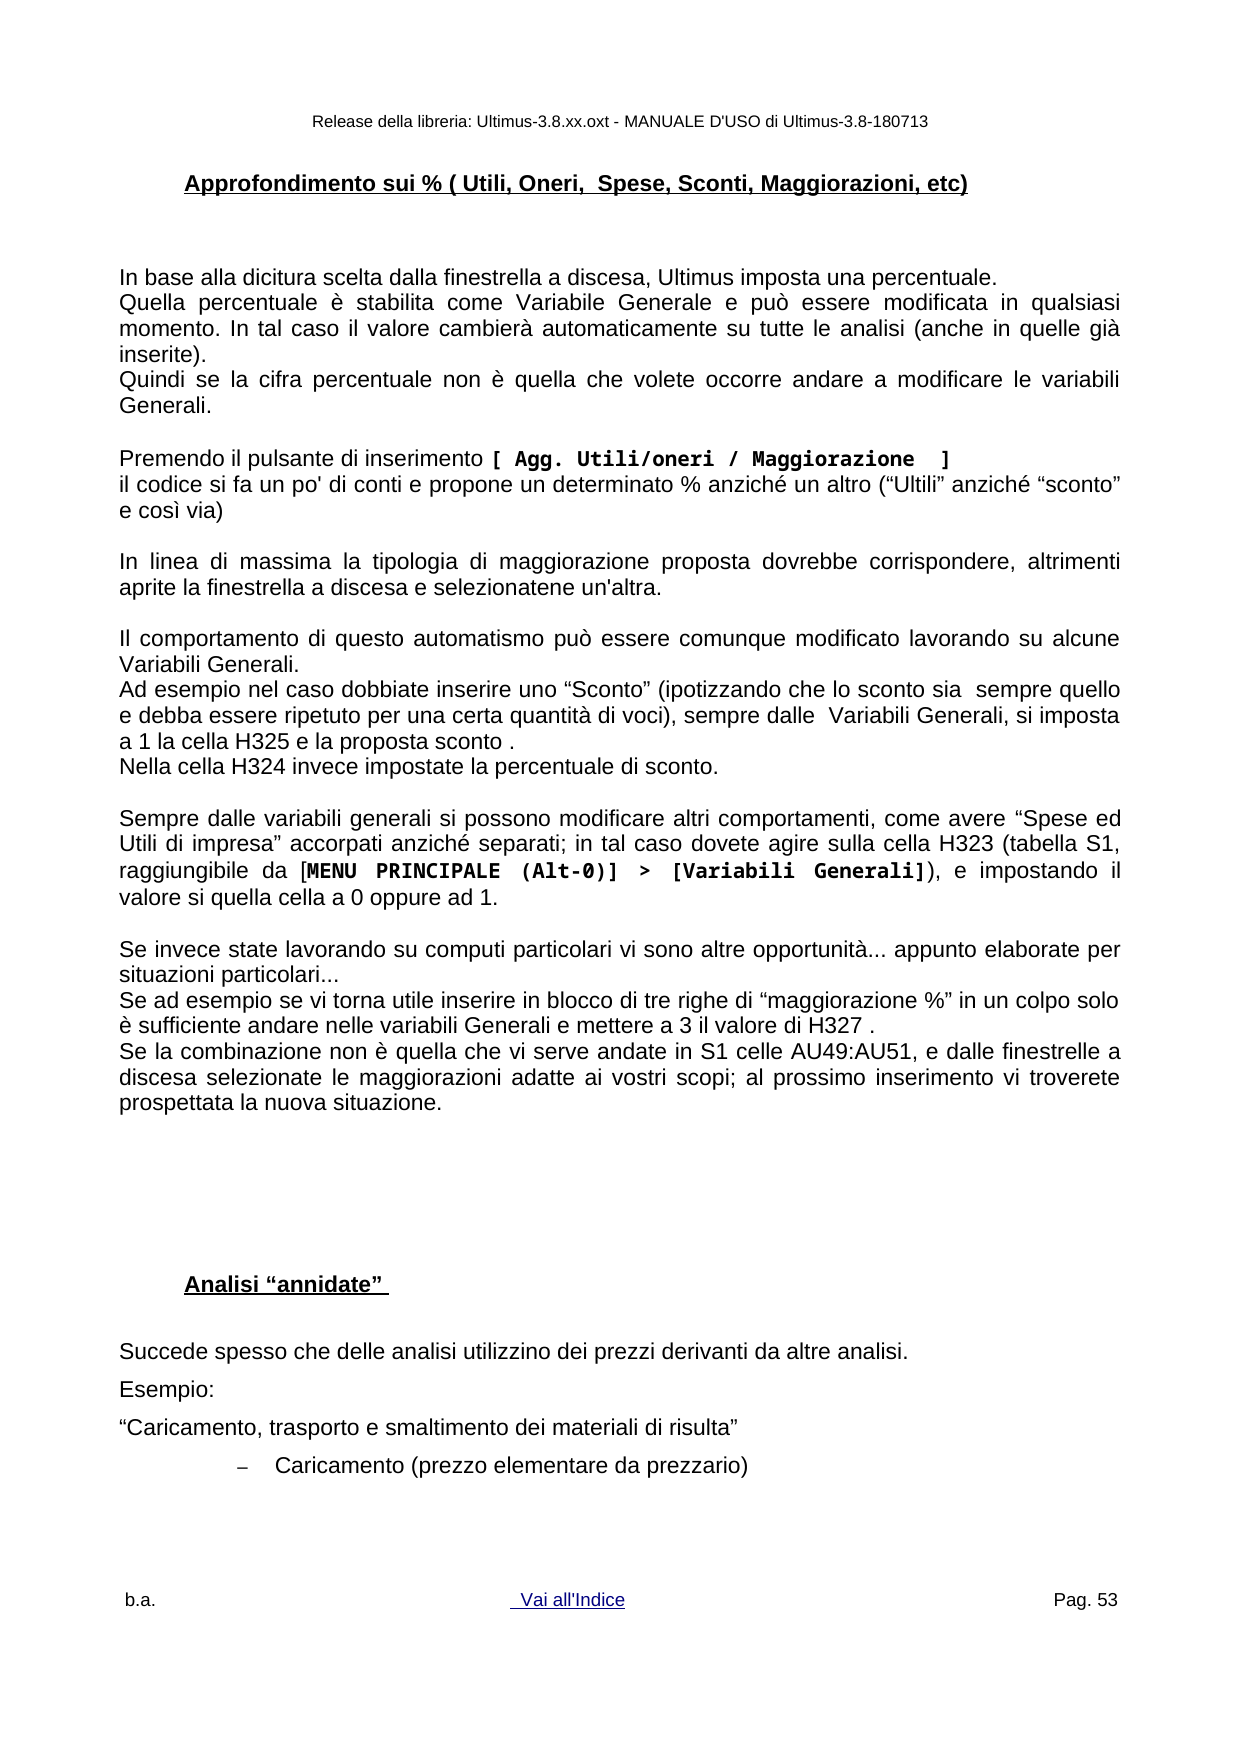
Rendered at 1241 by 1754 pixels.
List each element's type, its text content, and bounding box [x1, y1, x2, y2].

text Esempio: [119, 1377, 1121, 1403]
text Il comportamento di questo automatismo può essere comunque modificato lavorando su alcune Variabili Generali. [119, 626, 1121, 677]
text Premendo il pulsante di inserimento [ Agg. Utili/oneri / Maggiorazione ] [119, 444, 1121, 472]
text Se la combinazione non è quella che vi serve andate in S1 celle AU49:AU51, e dalle finestrelle a discesa selezionate le maggiorazioni adatte ai vostri scopi; al prossimo inserimento vi troverete prospettata la nuova situazione. [119, 1039, 1121, 1116]
text Sempre dalle variabili generali si possono modificare altri comportamenti, come avere “Spese ed Utili di impresa” accorpati anziché separati; in tal caso dovete agire sulla cella H323 (tabella S1, raggiungibile da [MENU PRINCIPALE (Alt-0)] > [Variabili Generali]), e impostando il valore si quella cella a 0 oppure ad 1. [119, 805, 1121, 911]
subtitle Analisi “annidate” [119, 1271, 1121, 1297]
text In base alla dicitura scelta dalla finestrella a discesa, Ultimus imposta una percentuale. [119, 264, 1121, 290]
text Succede spesso che delle analisi utilizzino dei prezzi derivanti da altre analisi. [119, 1339, 1121, 1364]
text Quindi se la cifra percentuale non è quella che volete occorre andare a modificare le variabili Generali. [119, 367, 1121, 418]
list Caricamento (prezzo elementare da prezzario) [237, 1453, 1121, 1479]
text Se invece state lavorando su computi particolari vi sono altre opportunità... appunto elaborate per situazioni particolari... [119, 936, 1121, 987]
text Se ad esempio se vi torna utile inserire in blocco di tre righe di “maggiorazione %” in un colpo solo è sufficiente andare nelle variabili Generali e mettere a 3 il valore di H327 . [119, 987, 1121, 1039]
text il codice si fa un po' di conti e propone un determinato % anziché un altro (“Ultili” anziché “sconto” e così via) [119, 472, 1121, 523]
subtitle Approfondimento sui % ( Utili, Oneri, Spese, Sconti, Maggiorazioni, etc) [119, 171, 1121, 197]
text Nella cella H324 invece impostate la percentuale di sconto. [119, 754, 1121, 780]
text In linea di massima la tipologia di maggiorazione proposta dovrebbe corrispondere, altrimenti aprite la finestrella a discesa e selezionatene un'altra. [119, 549, 1121, 600]
text “Caricamento, trasporto e smaltimento dei materiali di risulta” [119, 1415, 1121, 1441]
text Quella percentuale è stabilita come Variabile Generale e può essere modificata in qualsiasi momento. In tal caso il valore cambierà automaticamente su tutte le analisi (anche in quelle già inserite). [119, 290, 1121, 367]
text Ad esempio nel caso dobbiate inserire uno “Sconto” (ipotizzando che lo sconto sia sempre quello e debba essere ripetuto per una certa quantità di voci), sempre dalle Variabili Generali, si imposta a 1 la cella H325 e la proposta sconto . [119, 677, 1121, 754]
